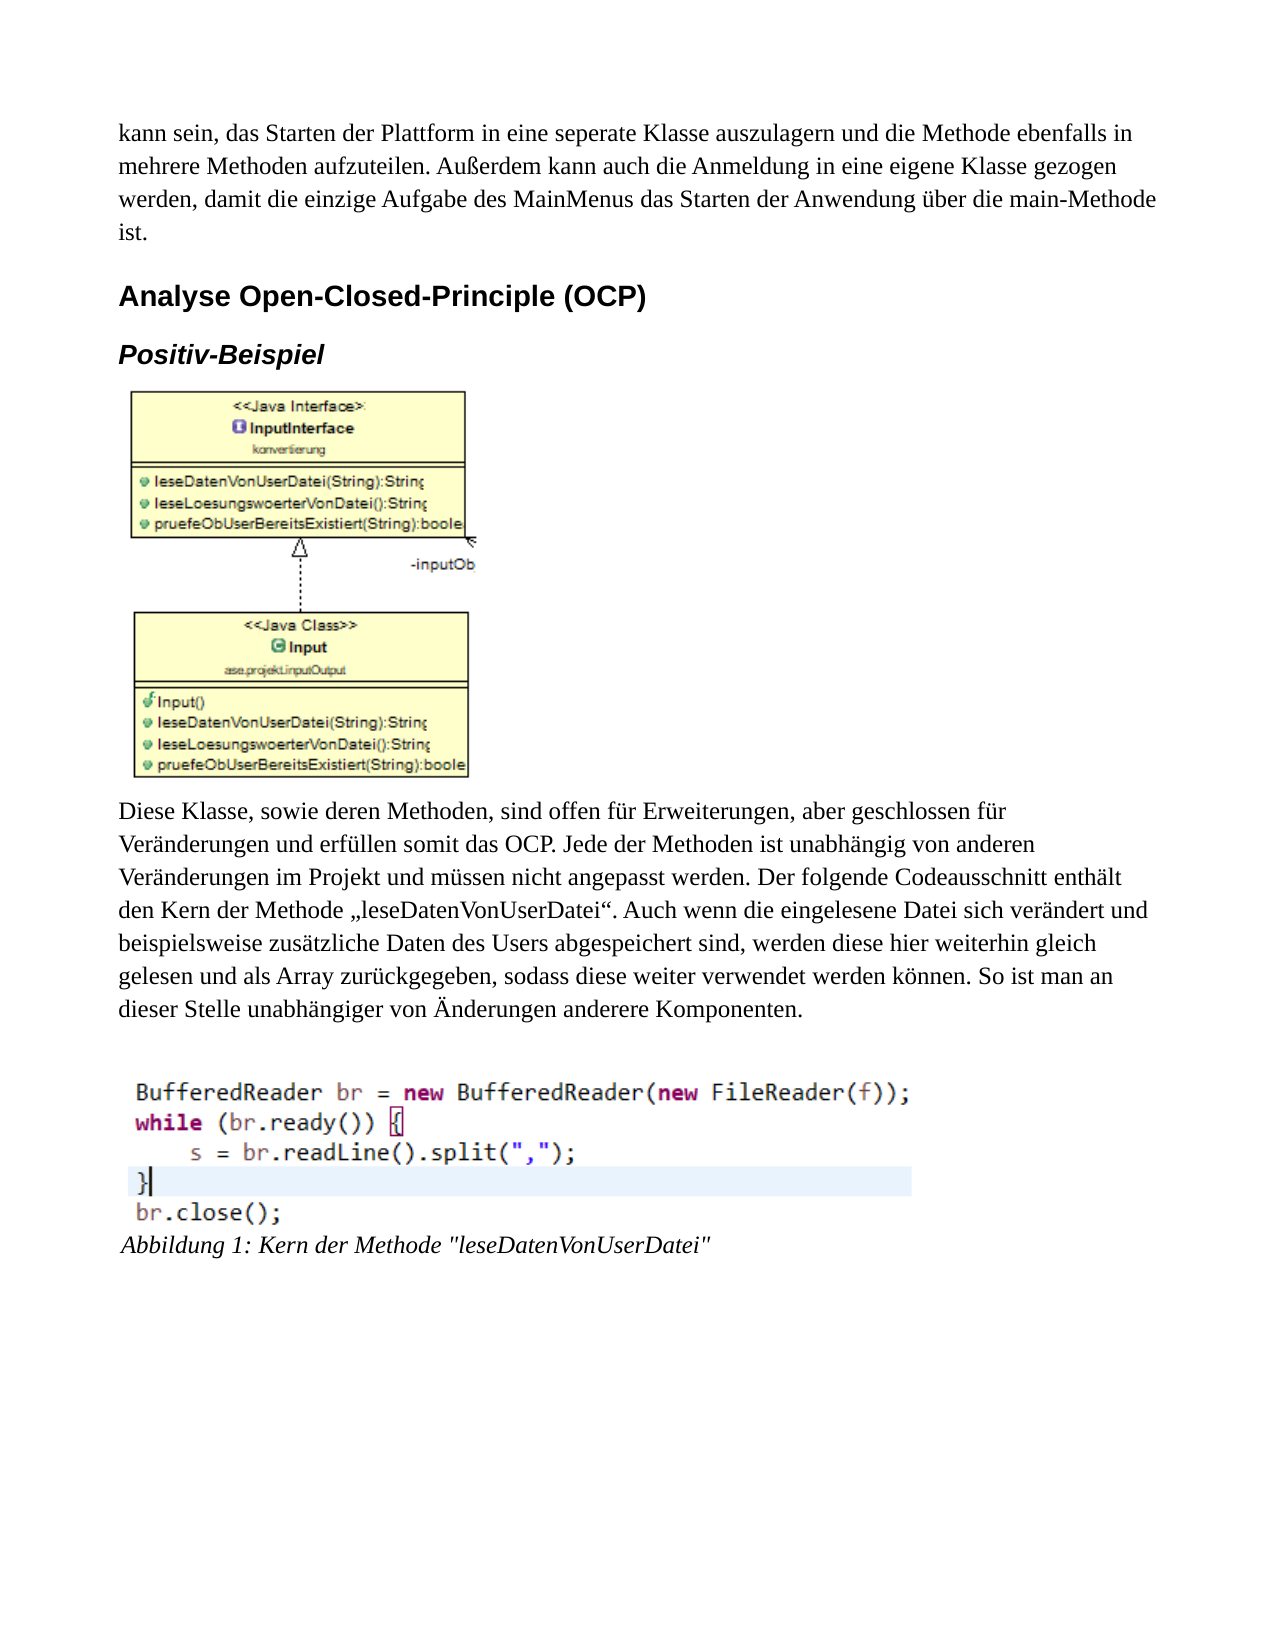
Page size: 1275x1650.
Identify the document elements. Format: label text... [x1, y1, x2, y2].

text kann sein, das Starten der Plattform in eine seperate Klasse auszulagern und die Methode ebenfalls in mehrere Methoden aufzuteilen. Außerdem kann auch die Anmeldung in eine eigene Klasse gezogen werden, damit die einzige Aufgabe des MainMenus das Starten der Anwendung über die main-Methode ist. [118, 118, 1157, 246]
text Abbildung 1: Kern der Methode "leseDatenVonUserDatei" [121, 1091, 946, 1259]
picture [127, 1078, 912, 1231]
text Diese Klasse, sowie deren Methoden, sind offen für Erweiterungen, aber geschlossen für Veränderungen und erfüllen somit das OCP. Jede der Methoden ist unabhängig von anderen Veränderungen im Projekt und müssen nicht angepasst werden. Der folgende Codeausschnitt enthält den Kern der Methode „leseDatenVonUserDatei“. Auch wenn die eingelesene Datei sich verändert und beispielsweise zusätzliche Daten des Users abgespeichert sind, werden diese hier weiterhin gleich gelesen und als Array zurückgegeben, sodass diese weiter verwendet werden können. So ist man an dieser Stelle unabhängiger von Änderungen anderere Komponenten. [118, 382, 1157, 1023]
subtitle Analyse Open-Closed-Principle (OCP) [118, 279, 1157, 313]
picture [123, 382, 477, 792]
subtitle Positiv-Beispiel [118, 338, 1157, 370]
